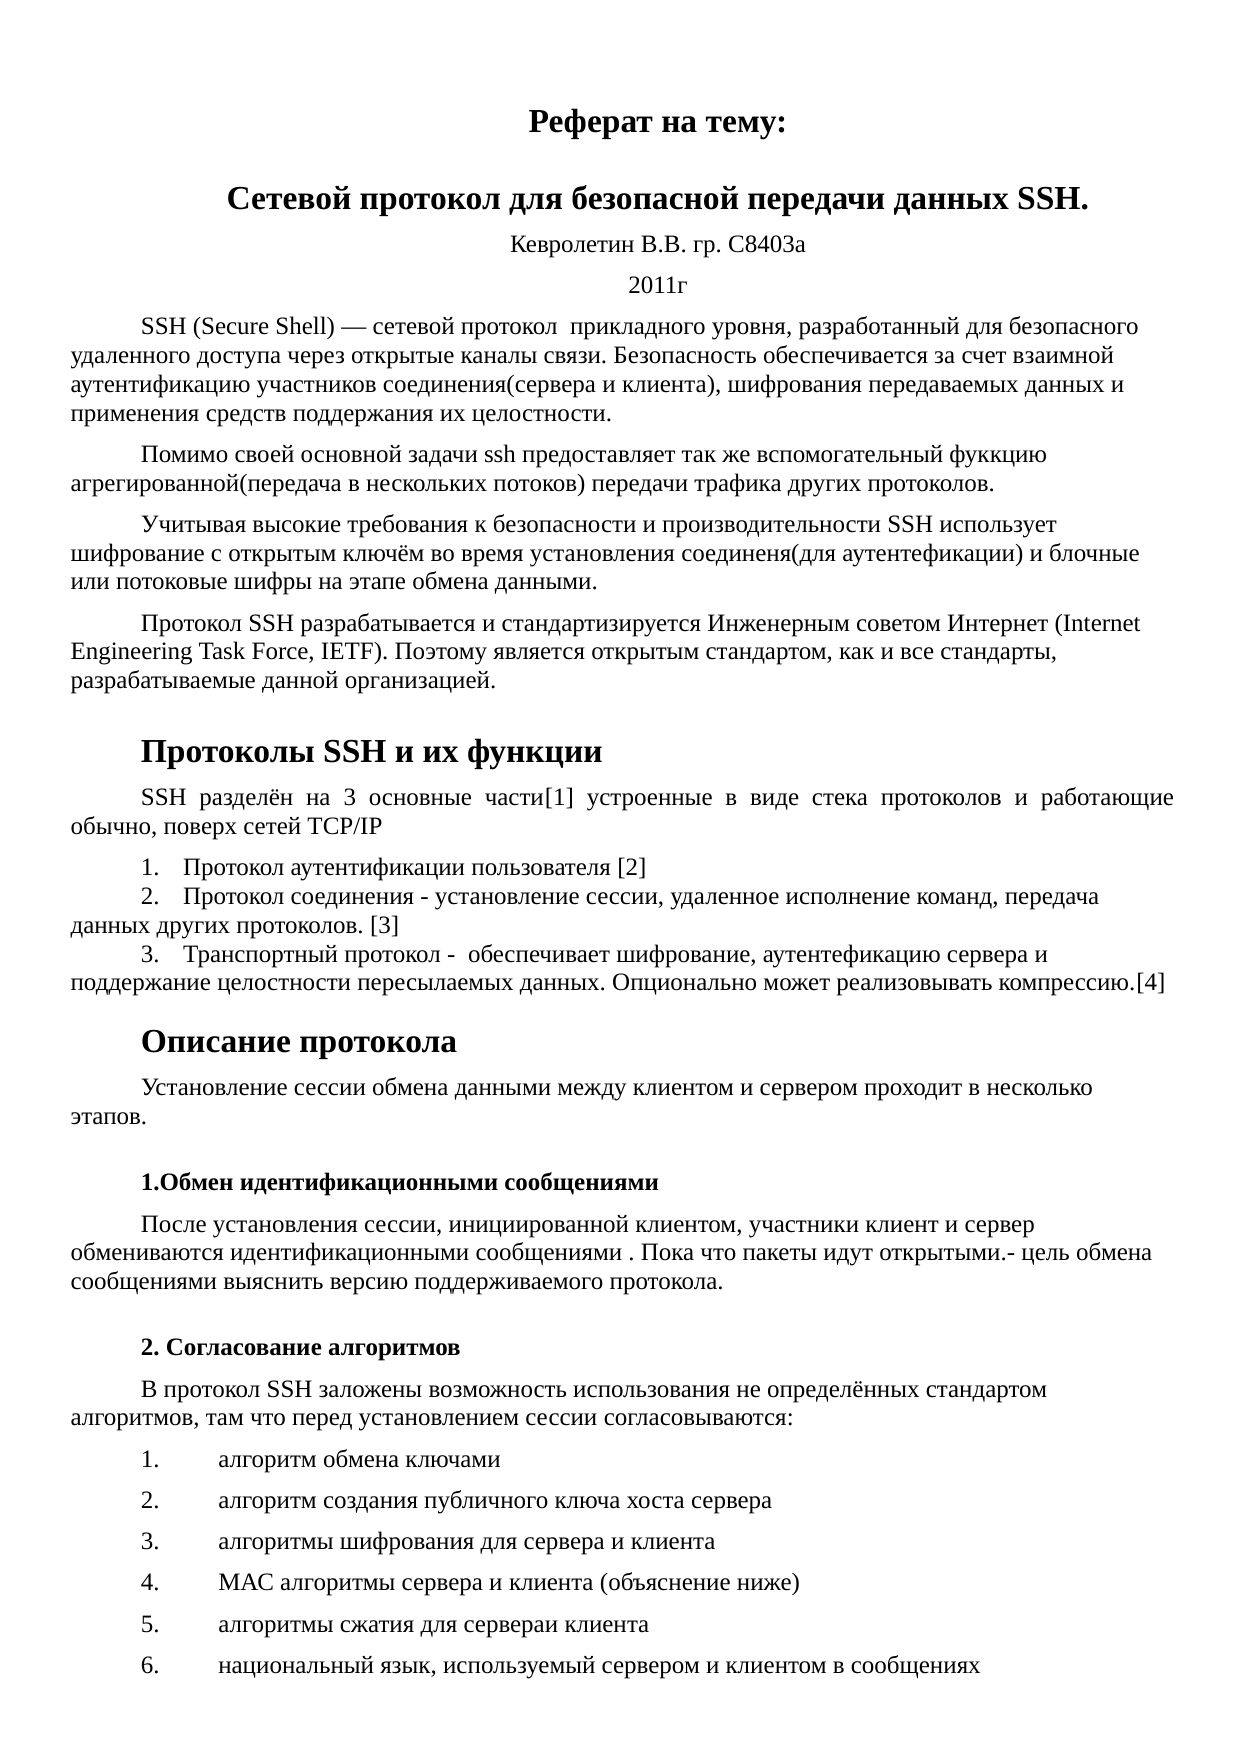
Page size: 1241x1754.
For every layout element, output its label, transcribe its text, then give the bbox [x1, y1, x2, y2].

text Учитывая высокие требования к безопасности и производительности SSH использует шифрование с открытым ключём во время установления соединеня(для аутентефикации) и блочные или потоковые шифры на этапе обмена данными. [70, 509, 1175, 595]
text SSH (Secure Shell) — сетевой протокол прикладного уровня, разработанный для безопасного удаленного доступа через открытые каналы связи. Безопасность обеспечивается за счет взаимной аутентификацию участников соединения(сервера и клиента), шифрования передаваемых данных и применения средств поддержания их целостности. [70, 311, 1175, 426]
text Установление сессии обмена данными между клиентом и сервером проходит в несколько этапов. [70, 1072, 1175, 1130]
subtitle Описание протокола [70, 1021, 1175, 1060]
text Помимо своей основной задачи ssh предоставляет так же вспомогательный фуккцию агрегированной(передача в нескольких потоков) передачи трафика других протоколов. [70, 439, 1175, 496]
list МАС алгоритмы сервера и клиента (объяснение ниже) [70, 1567, 1175, 1596]
list национальный язык, используемый сервером и клиентом в сообщениях [70, 1650, 1175, 1679]
subtitle Реферат на тему: [70, 102, 1175, 140]
list алгоритмы шифрования для сервера и клиента [70, 1526, 1175, 1555]
subtitle 2. Согласование алгоритмов [70, 1332, 1175, 1361]
list Транспортный протокол - обеспечивает шифрование, аутентефикацию сервера и поддержание целостности пересылаемых данных. Опционально может реализовывать компрессию.[4] [70, 939, 1175, 996]
subtitle Протоколы SSH и их функции [70, 731, 1175, 770]
subtitle 1.Обмен идентификационными сообщениями [70, 1167, 1175, 1196]
list Протокол соединения - установление сессии, удаленное исполнение команд, передача данных других протоколов. [3] [70, 881, 1175, 939]
list алгоритмы сжатия для сервераи клиента [70, 1609, 1175, 1637]
text Протокол SSH разрабатывается и стандартизируется Инженерным советом Интернет (Internet Engineering Task Force, IETF). Поэтому является открытым стандартом, как и все стандарты, разрабатываемые данной организацией. [70, 608, 1175, 694]
list алгоритм обмена ключами [70, 1444, 1175, 1472]
text В протокол SSH заложены возможность использования не определённых стандартом алгоритмов, там что перед установлением сессии согласовываются: [70, 1374, 1175, 1431]
text После установления сессии, инициированной клиентом, участники клиент и сервер обмениваются идентификационными сообщениями . Пока что пакеты идут открытыми.- цель обмена сообщениями выяснить версию поддерживаемого протокола. [70, 1209, 1175, 1295]
text 2011г [70, 270, 1175, 299]
list Протокол аутентификации пользователя [2] [70, 852, 1175, 881]
list алгоритм создания публичного ключа хоста сервера [70, 1485, 1175, 1514]
subtitle Сетевой протокол для безопасной передачи данных SSH. [70, 178, 1175, 216]
text SSH разделён на 3 основные части[1] устроенные в виде стека протоколов и работающие обычно, поверх сетей TCP/IP [70, 782, 1175, 840]
text Кевролетин В.В. гр. С8403а [70, 229, 1175, 258]
